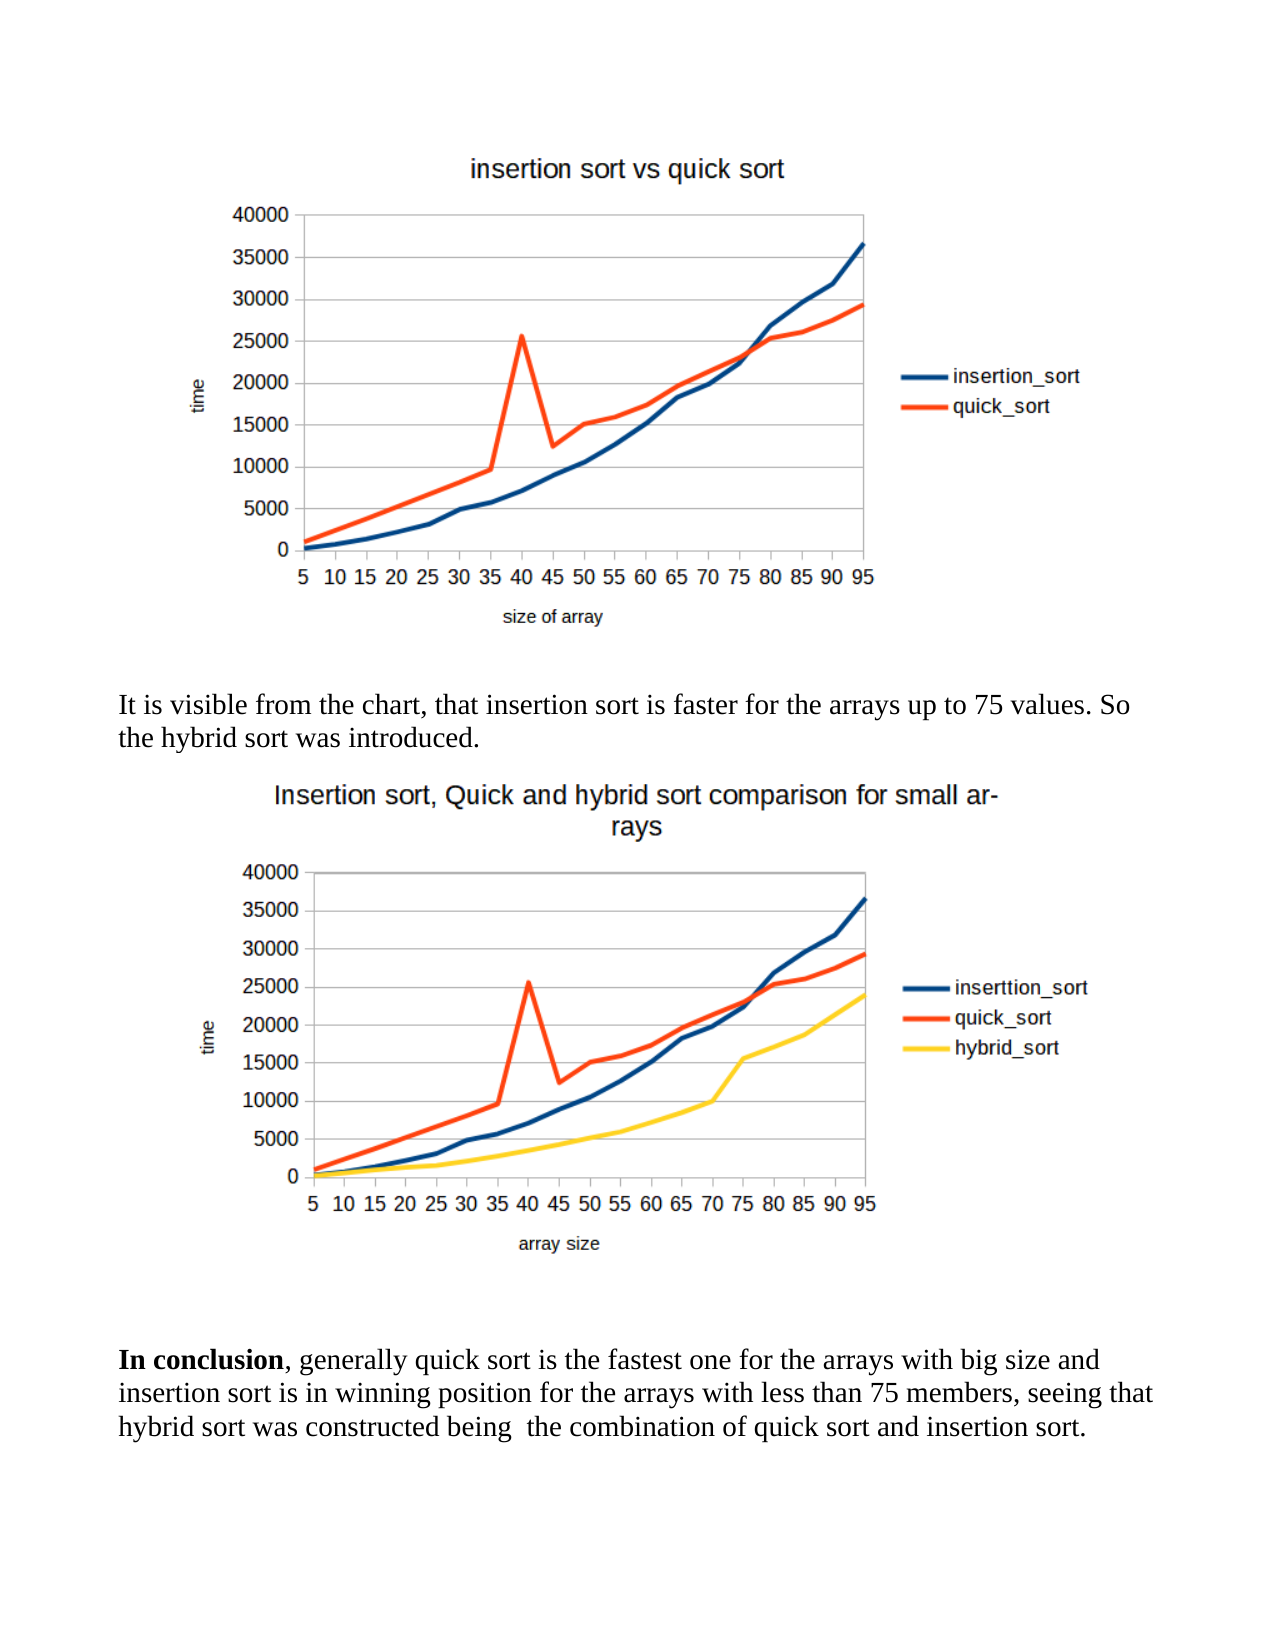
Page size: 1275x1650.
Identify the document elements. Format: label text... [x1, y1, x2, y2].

picture [155, 127, 1102, 658]
text It is visible from the chart, that insertion sort is faster for the arrays up to 75 values. So the hybrid sort was introduced. [118, 687, 1157, 754]
picture [165, 753, 1110, 1285]
text In conclusion, generally quick sort is the fastest one for the arrays with big size and insertion sort is in winning position for the arrays with less than 75 members, seeing that hybrid sort was constructed being the combination of quick sort and insertion sort. [118, 1342, 1157, 1443]
